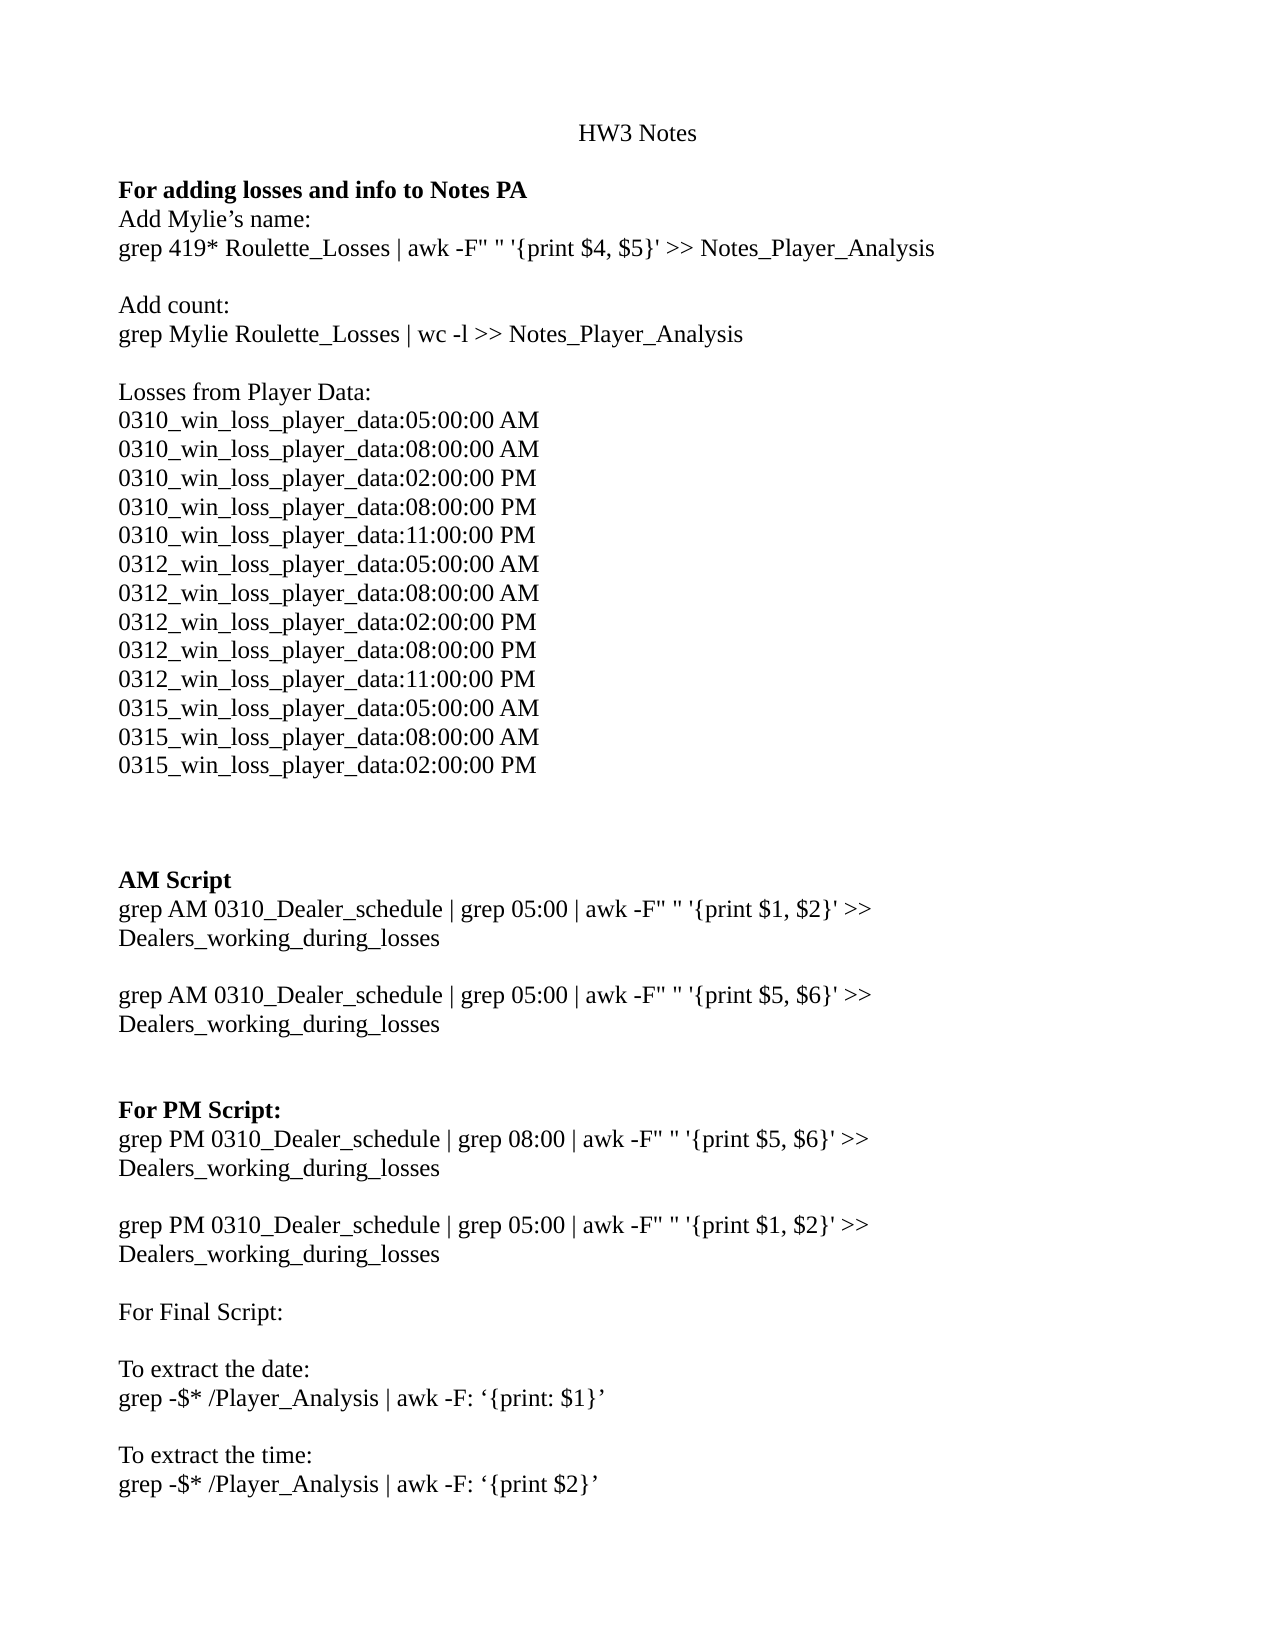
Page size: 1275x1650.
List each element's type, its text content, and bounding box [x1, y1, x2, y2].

text 0312_win_loss_player_data:08:00:00 PM [118, 636, 1157, 664]
text 0310_win_loss_player_data:02:00:00 PM [118, 463, 1157, 492]
text Add count: [118, 291, 1157, 319]
text To extract the date: [118, 1354, 1157, 1383]
text 0315_win_loss_player_data:05:00:00 AM [118, 693, 1157, 722]
text 0310_win_loss_player_data:08:00:00 AM [118, 434, 1157, 463]
text 0312_win_loss_player_data:02:00:00 PM [118, 607, 1157, 636]
text grep Mylie Roulette_Losses | wc -l >> Notes_Player_Analysis [118, 319, 1157, 348]
text grep AM 0310_Dealer_schedule | grep 05:00 | awk -F" " '{print $1, $2}' >> Dealers_working_during_losses [118, 894, 1157, 952]
text 0315_win_loss_player_data:02:00:00 PM [118, 751, 1157, 779]
text For PM Script: [118, 1096, 1157, 1124]
text To extract the time: [118, 1441, 1157, 1469]
text grep 419* Roulette_Losses | awk -F" " '{print $4, $5}' >> Notes_Player_Analysis [118, 233, 1157, 262]
text grep -$* /Player_Analysis | awk -F: ‘{print: $1}’ [118, 1383, 1157, 1412]
text grep PM 0310_Dealer_schedule | grep 05:00 | awk -F" " '{print $1, $2}' >> Dealers_working_during_losses [118, 1211, 1157, 1268]
text For Final Script: [118, 1297, 1157, 1326]
text 0310_win_loss_player_data:05:00:00 AM [118, 406, 1157, 434]
text 0312_win_loss_player_data:05:00:00 AM [118, 549, 1157, 578]
text Add Mylie’s name: [118, 204, 1157, 233]
text AM Script [118, 866, 1157, 894]
text HW3 Notes [118, 118, 1157, 147]
text grep -$* /Player_Analysis | awk -F: ‘{print $2}’ [118, 1469, 1157, 1498]
text grep PM 0310_Dealer_schedule | grep 08:00 | awk -F" " '{print $5, $6}' >> Dealers_working_during_losses [118, 1124, 1157, 1182]
text grep AM 0310_Dealer_schedule | grep 05:00 | awk -F" " '{print $5, $6}' >> Dealers_working_during_losses [118, 981, 1157, 1038]
text 0315_win_loss_player_data:08:00:00 AM [118, 722, 1157, 751]
text 0312_win_loss_player_data:11:00:00 PM [118, 664, 1157, 693]
text Losses from Player Data: [118, 377, 1157, 406]
text 0310_win_loss_player_data:08:00:00 PM [118, 492, 1157, 521]
text For adding losses and info to Notes PA [118, 176, 1157, 204]
text 0310_win_loss_player_data:11:00:00 PM [118, 521, 1157, 549]
text 0312_win_loss_player_data:08:00:00 AM [118, 578, 1157, 607]
